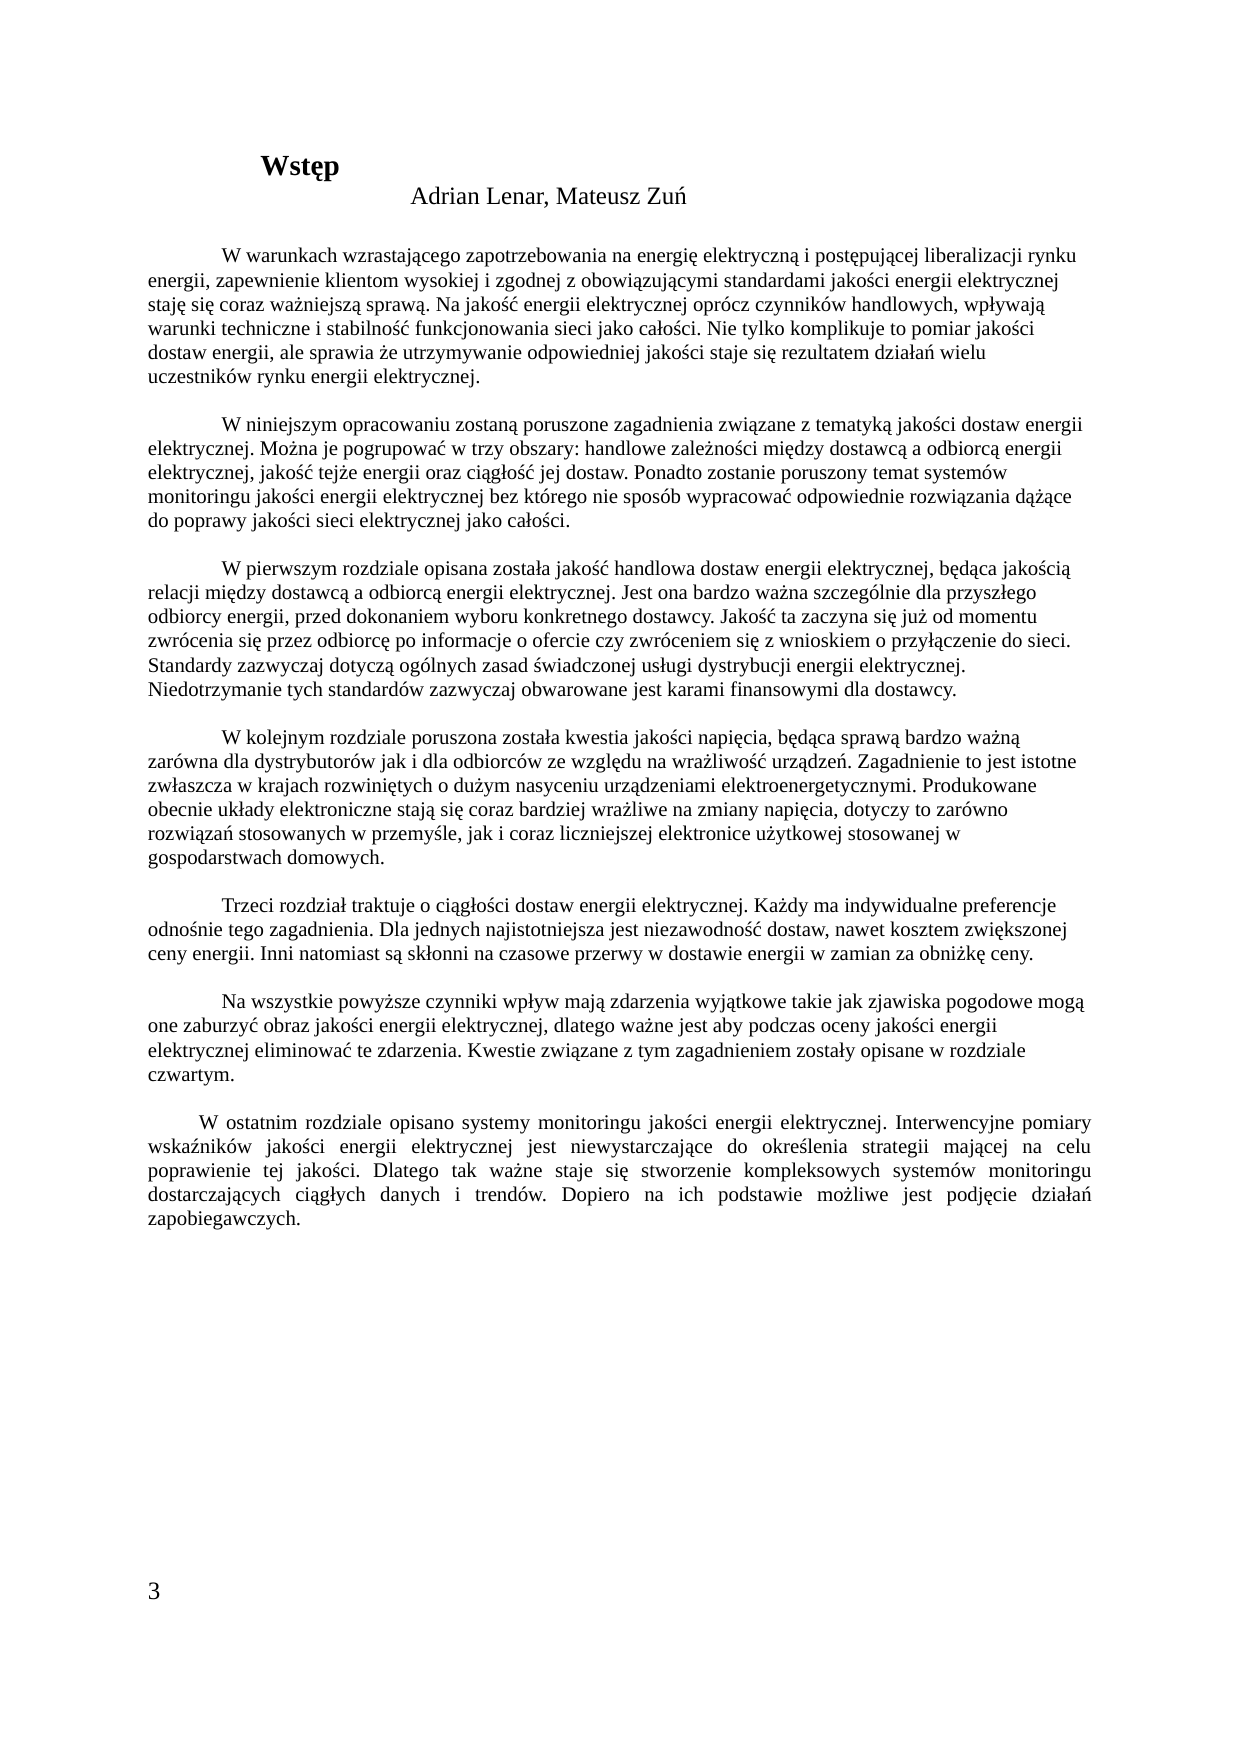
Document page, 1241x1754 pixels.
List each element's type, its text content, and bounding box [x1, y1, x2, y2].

text W pierwszym rozdziale opisana została jakość handlowa dostaw energii elektrycznej, będąca jakością relacji między dostawcą a odbiorcą energii elektrycznej. Jest ona bardzo ważna szczególnie dla przyszłego odbiorcy energii, przed dokonaniem wyboru konkretnego dostawcy. Jakość ta zaczyna się już od momentu zwrócenia się przez odbiorcę po informacje o ofercie czy zwróceniem się z wnioskiem o przyłączenie do sieci. Standardy zazwyczaj dotyczą ogólnych zasad świadczonej usługi dystrybucji energii elektrycznej. Niedotrzymanie tych standardów zazwyczaj obwarowane jest karami finansowymi dla dostawcy. [148, 556, 1093, 701]
list Wstęp [223, 148, 1093, 181]
text W warunkach wzrastającego zapotrzebowania na energię elektryczną i postępującej liberalizacji rynku energii, zapewnienie klientom wysokiej i zgodnej z obowiązującymi standardami jakości energii elektrycznej staję się coraz ważniejszą sprawą. Na jakość energii elektrycznej oprócz czynników handlowych, wpływają warunki techniczne i stabilność funkcjonowania sieci jako całości. Nie tylko komplikuje to pomiar jakości dostaw energii, ale sprawia że utrzymywanie odpowiedniej jakości staje się rezultatem działań wielu uczestników rynku energii elektrycznej. [148, 243, 1093, 388]
text W kolejnym rozdziale poruszona została kwestia jakości napięcia, będąca sprawą bardzo ważną zarówna dla dystrybutorów jak i dla odbiorców ze względu na wrażliwość urządzeń. Zagadnienie to jest istotne zwłaszcza w krajach rozwiniętych o dużym nasyceniu urządzeniami elektroenergetycznymi. Produkowane obecnie układy elektroniczne stają się coraz bardziej wrażliwe na zmiany napięcia, dotyczy to zarówno rozwiązań stosowanych w przemyśle, jak i coraz liczniejszej elektronice użytkowej stosowanej w gospodarstwach domowych. [148, 725, 1093, 869]
text Trzeci rozdział traktuje o ciągłości dostaw energii elektrycznej. Każdy ma indywidualne preferencje odnośnie tego zagadnienia. Dla jednych najistotniejsza jest niezawodność dostaw, nawet kosztem zwiększonej ceny energii. Inni natomiast są skłonni na czasowe przerwy w dostawie energii w zamian za obniżkę ceny. [148, 893, 1093, 965]
text W niniejszym opracowaniu zostaną poruszone zagadnienia związane z tematyką jakości dostaw energii elektrycznej. Można je pogrupować w trzy obszary: handlowe zależności między dostawcą a odbiorcą energii elektrycznej, jakość tejże energii oraz ciągłość jej dostaw. Ponadto zostanie poruszony temat systemów monitoringu jakości energii elektrycznej bez którego nie sposób wypracować odpowiednie rozwiązania dążące do poprawy jakości sieci elektrycznej jako całości. [148, 412, 1093, 532]
text W ostatnim rozdziale opisano systemy monitoringu jakości energii elektrycznej. Interwencyjne pomiary wskaźników jakości energii elektrycznej jest niewystarczające do określenia strategii mającej na celu poprawienie tej jakości. Dlatego tak ważne staje się stworzenie kompleksowych systemów monitoringu dostarczających ciągłych danych i trendów. Dopiero na ich podstawie możliwe jest podjęcie działań zapobiegawczych. [148, 1110, 1093, 1230]
text Na wszystkie powyższe czynniki wpływ mają zdarzenia wyjątkowe takie jak zjawiska pogodowe mogą one zaburzyć obraz jakości energii elektrycznej, dlatego ważne jest aby podczas oceny jakości energii elektrycznej eliminować te zdarzenia. Kwestie związane z tym zagadnieniem zostały opisane w rozdziale czwartym. [148, 989, 1093, 1086]
list Adrian Lenar, Mateusz Zuń [391, 181, 1093, 210]
